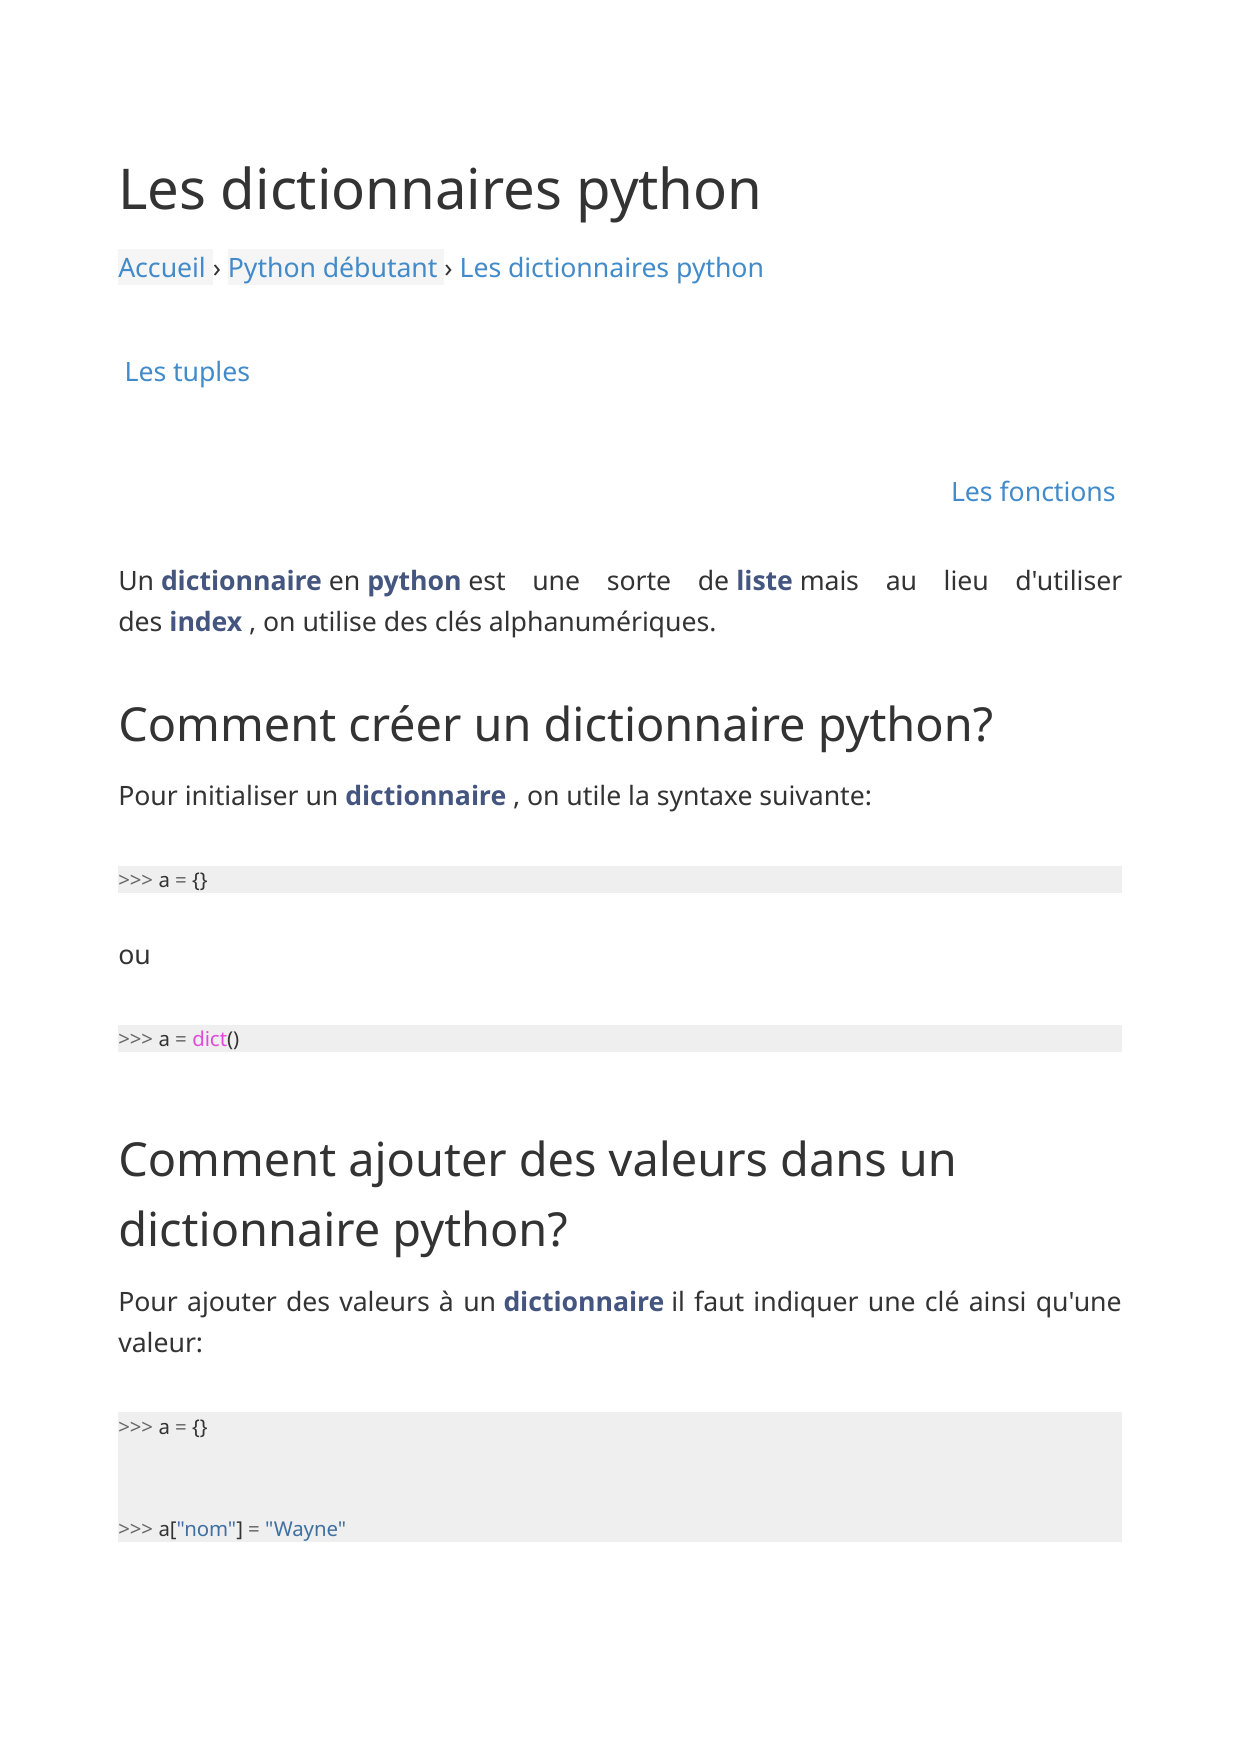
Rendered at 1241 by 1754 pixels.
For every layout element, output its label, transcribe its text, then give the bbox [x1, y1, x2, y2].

subtitle Comment ajouter des valeurs dans un dictionnaire python? [118, 1126, 1122, 1261]
text Les tuples [118, 353, 1122, 389]
text Pour initialiser un dictionnaire , on utile la syntaxe suivante: [118, 777, 1122, 813]
text Les fonctions [118, 473, 1122, 509]
text Un dictionnaire en python est une sorte de liste mais au lieu d'utiliser des index , on utilise des clés alphanumériques. [118, 561, 1122, 639]
text >>> a = dict() [118, 1025, 1122, 1052]
text >>> a = {} [118, 1412, 1122, 1440]
text >>> a["nom"] = "Wayne" [118, 1514, 1122, 1542]
text Accueil › Python débutant › Les dictionnaires python [118, 249, 1122, 285]
text ou [118, 936, 1122, 972]
text Pour ajouter des valeurs à un dictionnaire il faut indiquer une clé ainsi qu'une valeur: [118, 1282, 1122, 1360]
text >>> a = {} [118, 866, 1122, 893]
subtitle Les dictionnaires python [118, 149, 1122, 226]
subtitle Comment créer un dictionnaire python? [118, 691, 1122, 755]
